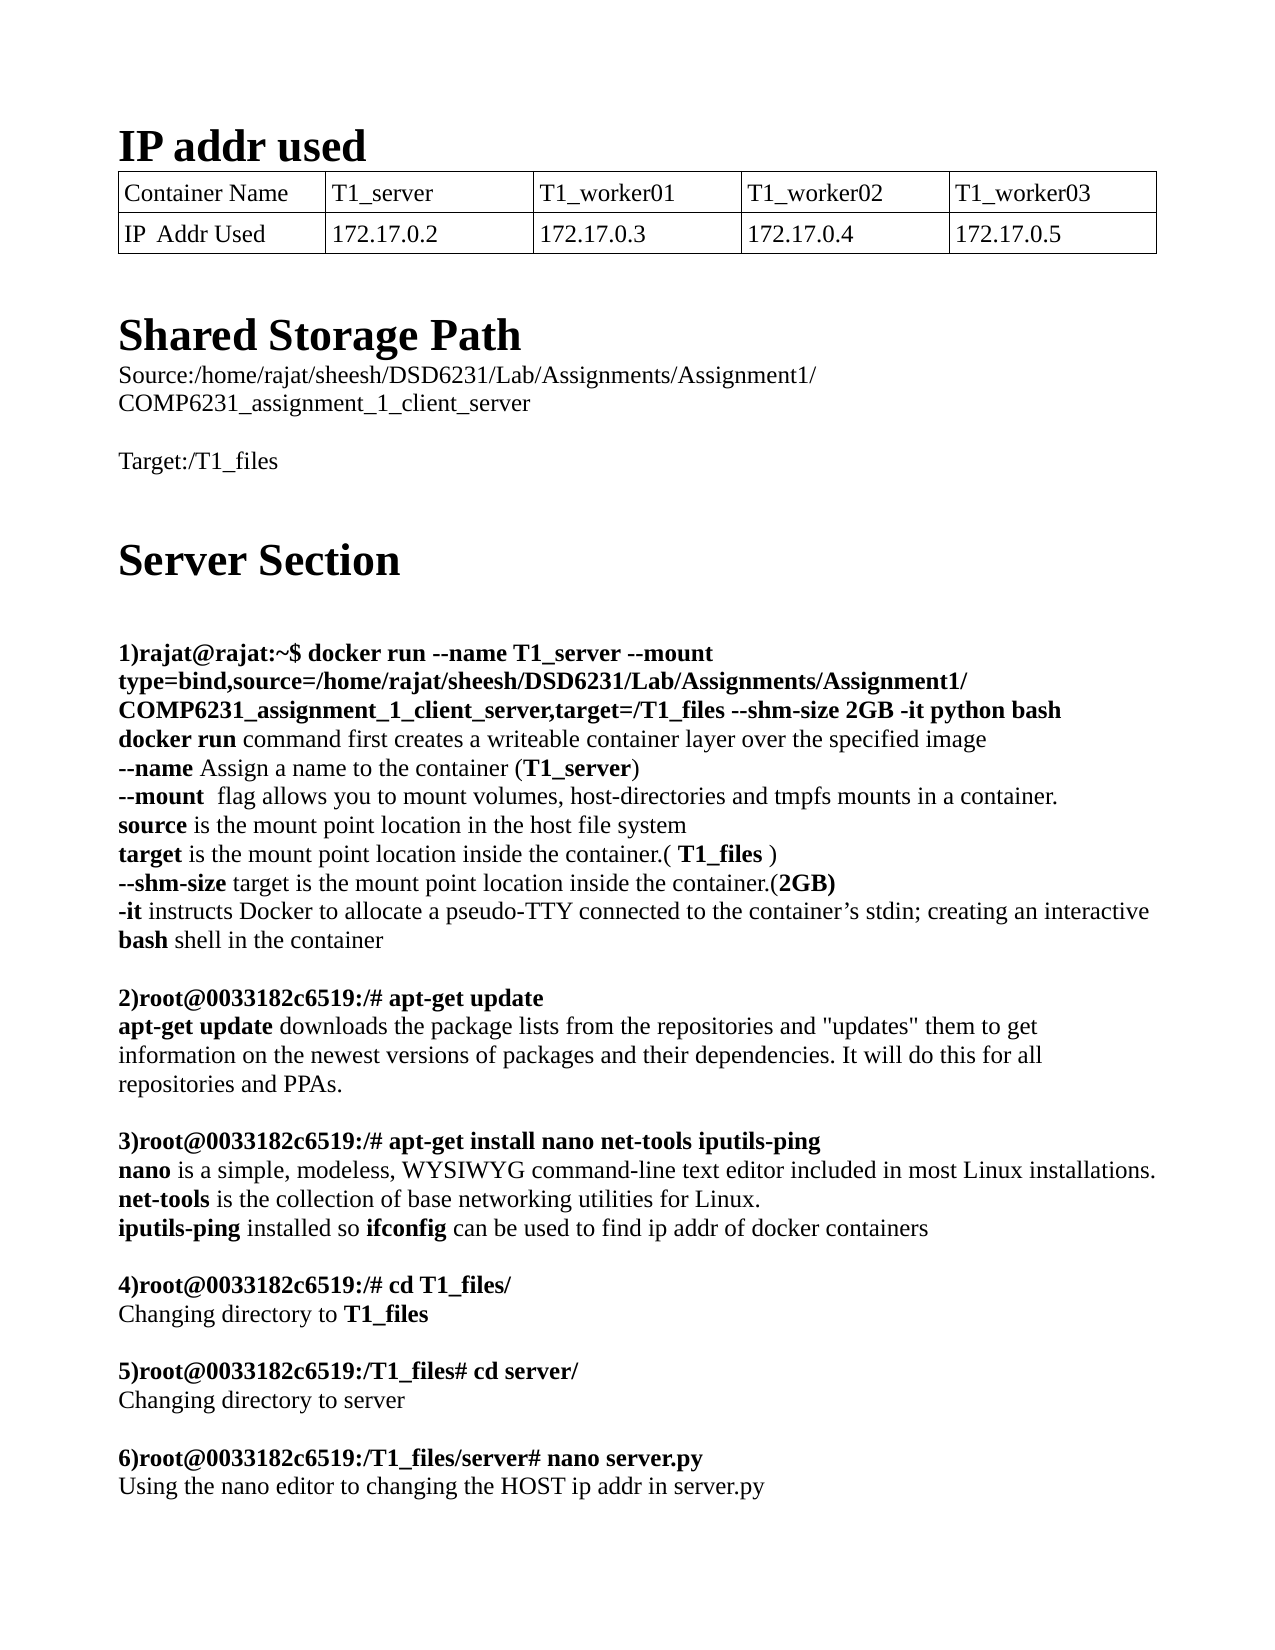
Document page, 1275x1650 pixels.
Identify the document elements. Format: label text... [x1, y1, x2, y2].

text 2)root@0033182c6519:/# apt-get update [118, 983, 1157, 1011]
text --shm-size target is the mount point location inside the container.(2GB) [118, 868, 1157, 896]
text source is the mount point location in the host file system [118, 810, 1157, 839]
text target is the mount point location inside the container.( T1_files ) [118, 839, 1157, 868]
table_cell 172.17.0.2 [326, 213, 533, 253]
text nano is a simple, modeless, WYSIWYG command-line text editor included in most Linux installations. [118, 1155, 1157, 1184]
text 6)root@0033182c6519:/T1_files/server# nano server.py [118, 1443, 1157, 1471]
text Changing directory to T1_files [118, 1299, 1157, 1328]
text 4)root@0033182c6519:/# cd T1_files/ [118, 1270, 1157, 1299]
text IP addr used [118, 118, 1157, 171]
text iputils-ping installed so ifconfig can be used to find ip addr of docker containers [118, 1213, 1157, 1241]
table_header T1_worker03 [950, 172, 1156, 212]
text Target:/T1_files [118, 446, 1157, 475]
text apt-get update downloads the package lists from the repositories and "updates" them to get information on the newest versions of packages and their dependencies. It will do this for all repositories and PPAs. [118, 1011, 1157, 1098]
text Shared Storage Path [118, 307, 1157, 360]
table_cell IP Addr Used [119, 213, 325, 253]
table_header T1_worker02 [742, 172, 949, 212]
text --name Assign a name to the container (T1_server) [118, 753, 1157, 781]
table_cell 172.17.0.4 [742, 213, 949, 253]
text Using the nano editor to changing the HOST ip addr in server.py [118, 1471, 1157, 1500]
text 5)root@0033182c6519:/T1_files# cd server/ [118, 1356, 1157, 1385]
text 3)root@0033182c6519:/# apt-get install nano net-tools iputils-ping [118, 1126, 1157, 1155]
text Source:/home/rajat/sheesh/DSD6231/Lab/Assignments/Assignment1/COMP6231_assignment_1_client_server [118, 360, 1157, 417]
table_header T1_server [326, 172, 533, 212]
text net-tools is the collection of base networking utilities for Linux. [118, 1184, 1157, 1213]
text Server Section [118, 532, 1157, 585]
table_header Container Name [119, 172, 325, 212]
table_cell 172.17.0.5 [950, 213, 1156, 253]
text Changing directory to server [118, 1385, 1157, 1414]
text -it instructs Docker to allocate a pseudo-TTY connected to the container’s stdin; creating an interactive bash shell in the container [118, 896, 1157, 954]
text docker run command first creates a writeable container layer over the specified image [118, 724, 1157, 753]
text --mount flag allows you to mount volumes, host-directories and tmpfs mounts in a container. [118, 781, 1157, 810]
table_header T1_worker01 [534, 172, 741, 212]
table_cell 172.17.0.3 [534, 213, 741, 253]
text 1)rajat@rajat:~$ docker run --name T1_server --mount type=bind,source=/home/rajat/sheesh/DSD6231/Lab/Assignments/Assignment1/COMP6231_assignment_1_client_server,target=/T1_files --shm-size 2GB -it python bash [118, 638, 1157, 724]
